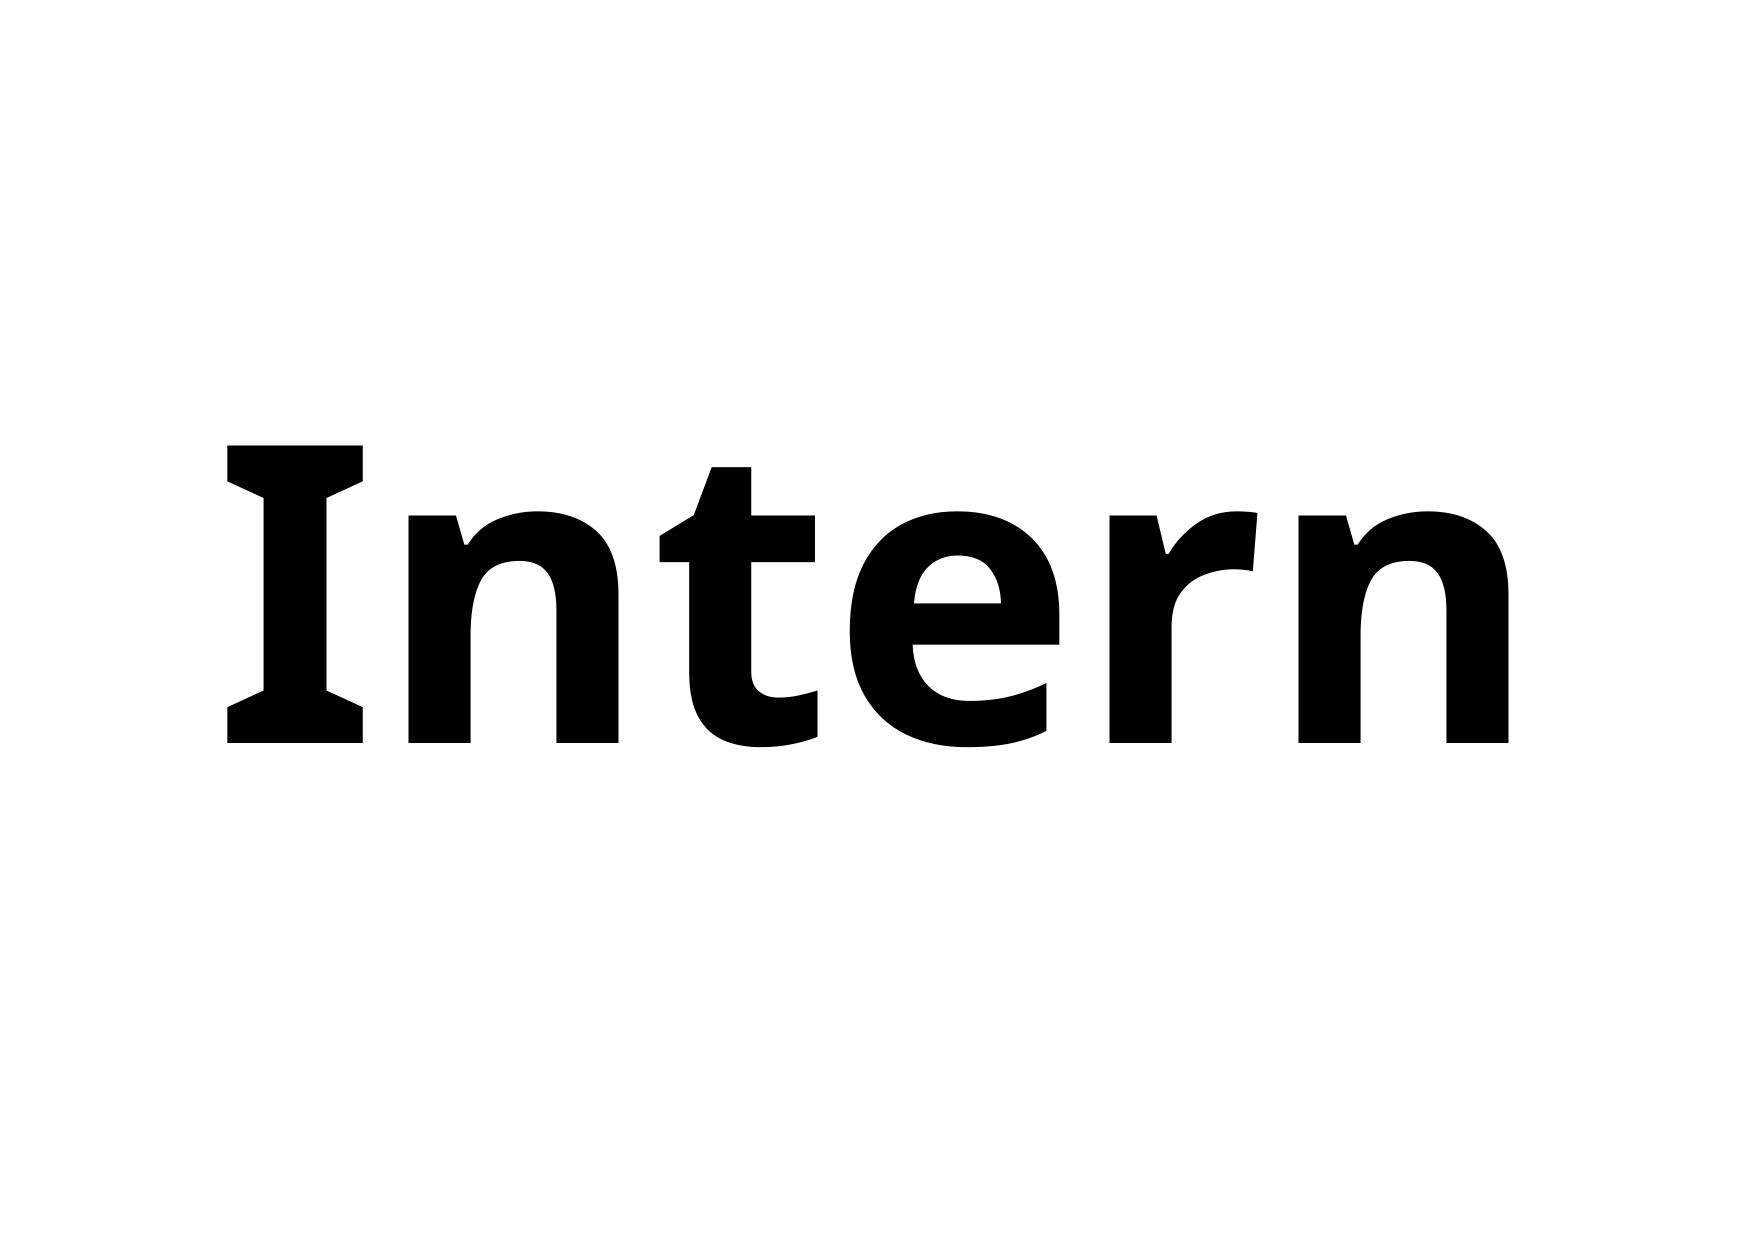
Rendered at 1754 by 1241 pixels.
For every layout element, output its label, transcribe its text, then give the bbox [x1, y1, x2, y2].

text Intern [118, 298, 1636, 866]
